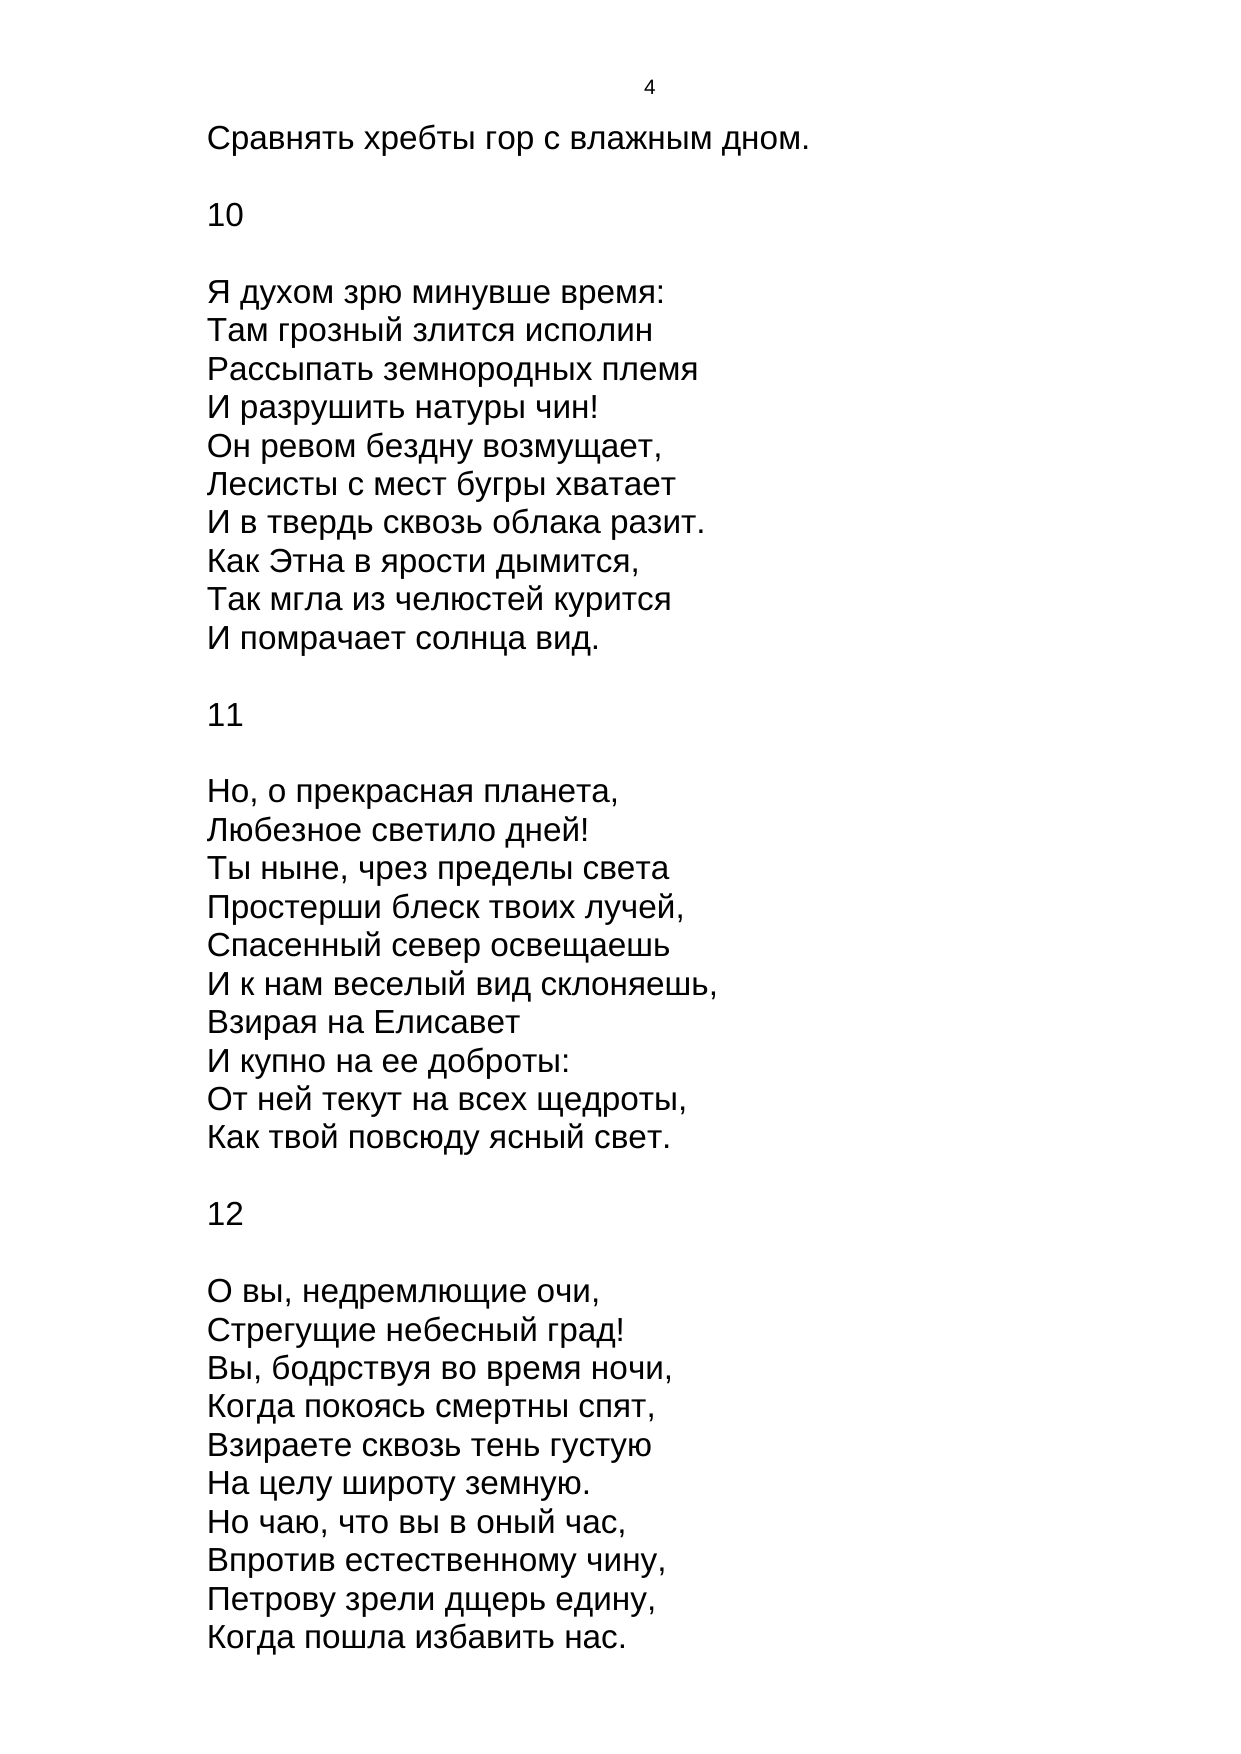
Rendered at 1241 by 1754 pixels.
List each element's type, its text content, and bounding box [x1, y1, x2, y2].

text Я духом зрю минувше время: [148, 272, 1152, 310]
text Но, о прекрасная планета, [148, 772, 1152, 810]
text Стрегущие небесный град! [148, 1310, 1152, 1348]
text Он ревом бездну возмущает, [148, 426, 1152, 464]
text Любезное светило дней! [148, 810, 1152, 848]
text Простерши блеск твоих лучей, [148, 887, 1152, 925]
text Петрову зрели дщерь едину, [148, 1579, 1152, 1617]
text И к нам веселый вид склоняешь, [148, 964, 1152, 1002]
text Ты ныне, чрез пределы света [148, 848, 1152, 887]
text Сравнять хребты гор с влажным дном. [148, 118, 1152, 157]
text И в твердь сквозь облака разит. [148, 502, 1152, 541]
text Там грозный злится исполин [148, 310, 1152, 349]
text От ней текут на всех щедроты, [148, 1079, 1152, 1117]
text Как Этна в ярости дымится, [148, 541, 1152, 579]
text И купно на ее доброты: [148, 1041, 1152, 1079]
text Взираете сквозь тень густую [148, 1425, 1152, 1463]
text Спасенный север освещаешь [148, 925, 1152, 964]
text Лесисты с мест бугры хватает [148, 464, 1152, 502]
text Когда покоясь смертны спят, [148, 1387, 1152, 1425]
text На целу широту земную. [148, 1463, 1152, 1502]
text И разрушить натуры чин! [148, 387, 1152, 426]
text 10 [148, 195, 1152, 233]
text Когда пошла избавить нас. [148, 1617, 1152, 1656]
text Но чаю, что вы в оный час, [148, 1502, 1152, 1540]
text Взирая на Елисавет [148, 1002, 1152, 1041]
text Впротив естественному чину, [148, 1540, 1152, 1579]
text И помрачает солнца вид. [148, 618, 1152, 656]
text 11 [148, 695, 1152, 733]
text 12 [148, 1194, 1152, 1233]
text Рассыпать земнородных племя [148, 349, 1152, 387]
text Так мгла из челюстей курится [148, 579, 1152, 618]
text Как твой повсюду ясный свет. [148, 1117, 1152, 1156]
text Вы, бодрствуя во время ночи, [148, 1348, 1152, 1387]
text О вы, недремлющие очи, [148, 1271, 1152, 1310]
